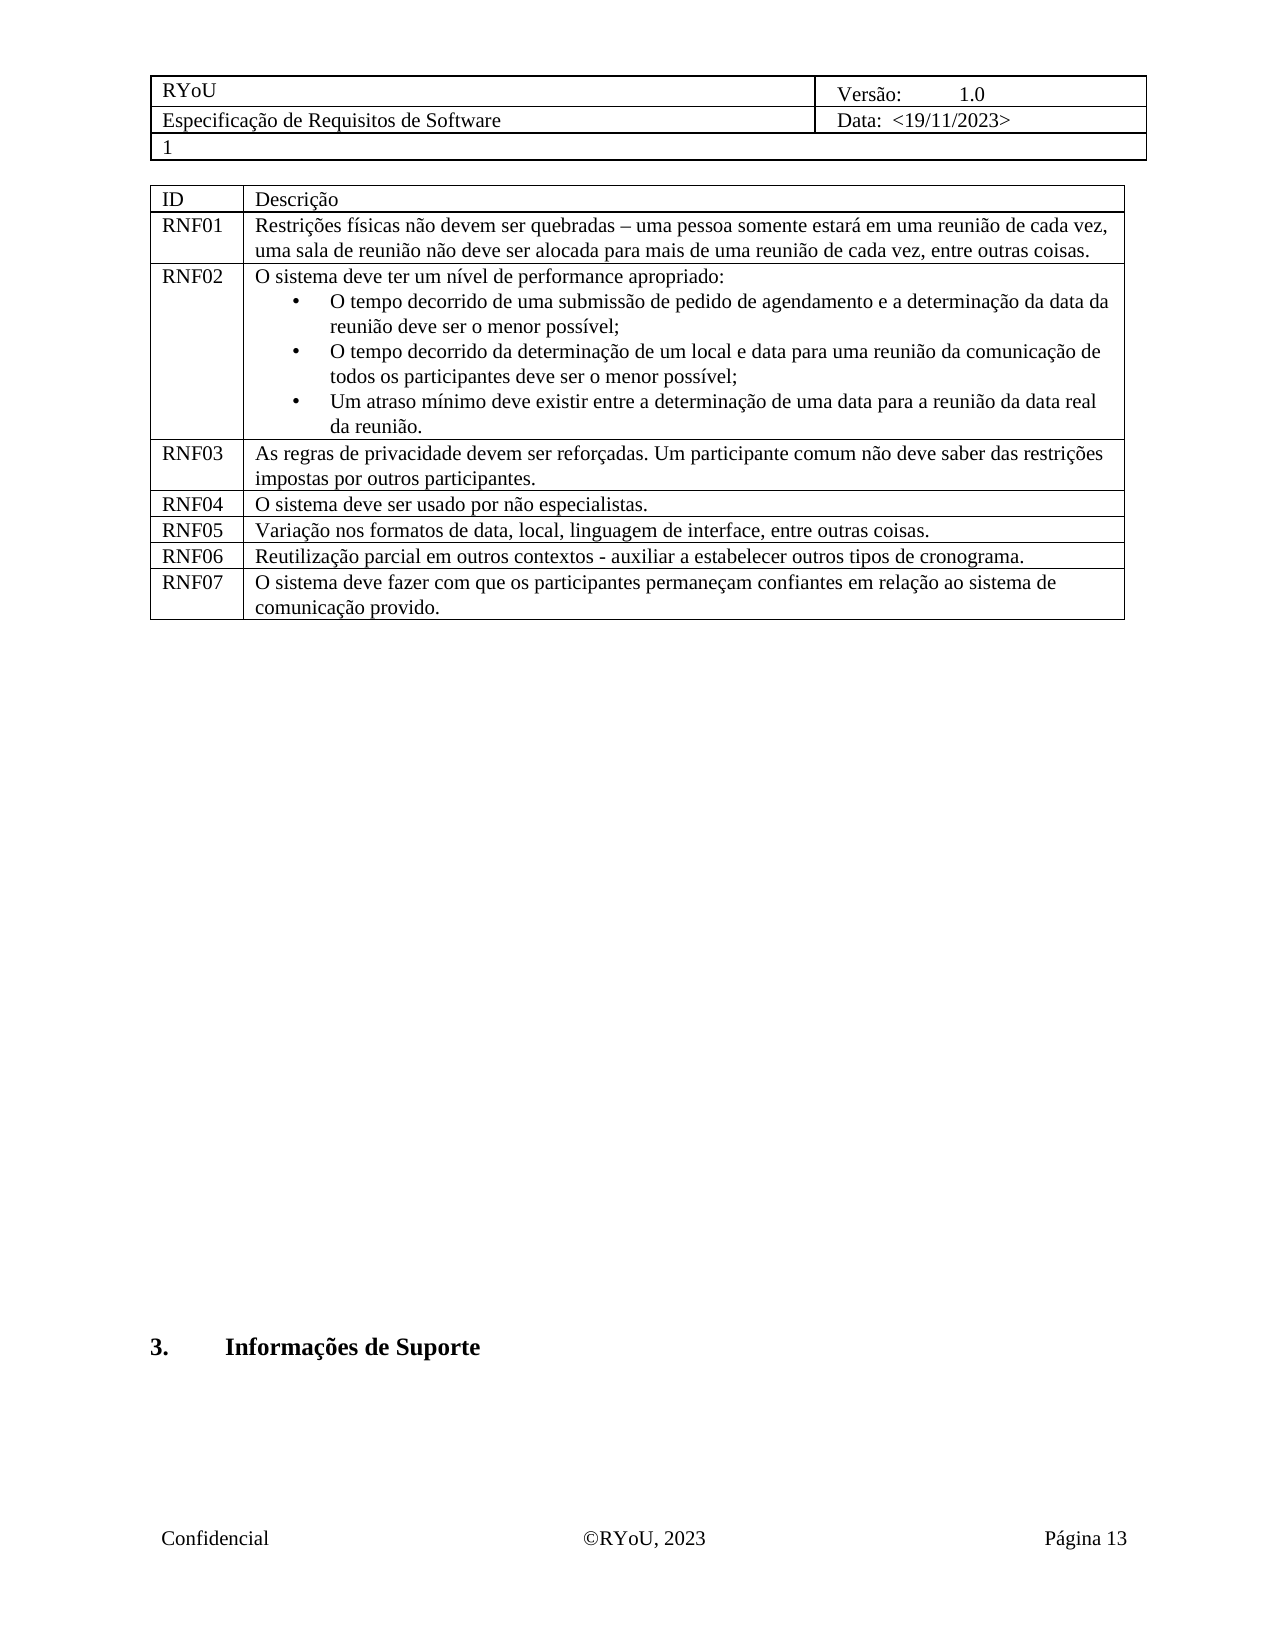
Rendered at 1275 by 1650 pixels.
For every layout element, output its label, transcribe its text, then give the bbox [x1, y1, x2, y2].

table_cell RNF02 [151, 264, 243, 438]
table_header ID [151, 186, 243, 211]
table_cell RNF04 [151, 491, 243, 516]
table_cell RNF07 [151, 569, 243, 619]
table_cell As regras de privacidade devem ser reforçadas. Um participante comum não deve saber das restrições impostas por outros participantes. [244, 440, 1124, 489]
table_cell RNF05 [151, 517, 243, 542]
table_cell Reutilização parcial em outros contextos - auxiliar a estabelecer outros tipos de cronograma. [244, 543, 1124, 568]
table_cell O sistema deve ser usado por não especialistas. [244, 491, 1124, 516]
table_cell RNF01 [151, 213, 243, 262]
subtitle Informações de Suporte [150, 1332, 1125, 1361]
table_cell O sistema deve ter um nível de performance apropriado: O tempo decorrido de uma submissão de pedido de agendamento e a determinação da data da reunião deve ser o menor possível; O tempo decorrido da determinação de um local e data para uma reunião da comunicação de todos os participantes deve ser o menor possível; Um atraso mínimo deve existir entre a determinação de uma data para a reunião da data real da reunião. [244, 264, 1124, 438]
table_cell Restrições físicas não devem ser quebradas – uma pessoa somente estará em uma reunião de cada vez, uma sala de reunião não deve ser alocada para mais de uma reunião de cada vez, entre outras coisas. [244, 213, 1124, 262]
table_cell RNF06 [151, 543, 243, 568]
table_cell O sistema deve fazer com que os participantes permaneçam confiantes em relação ao sistema de comunicação provido. [244, 569, 1124, 619]
table_header Descrição [244, 186, 1124, 211]
table_cell RNF03 [151, 440, 243, 489]
table_cell Variação nos formatos de data, local, linguagem de interface, entre outras coisas. [244, 517, 1124, 542]
